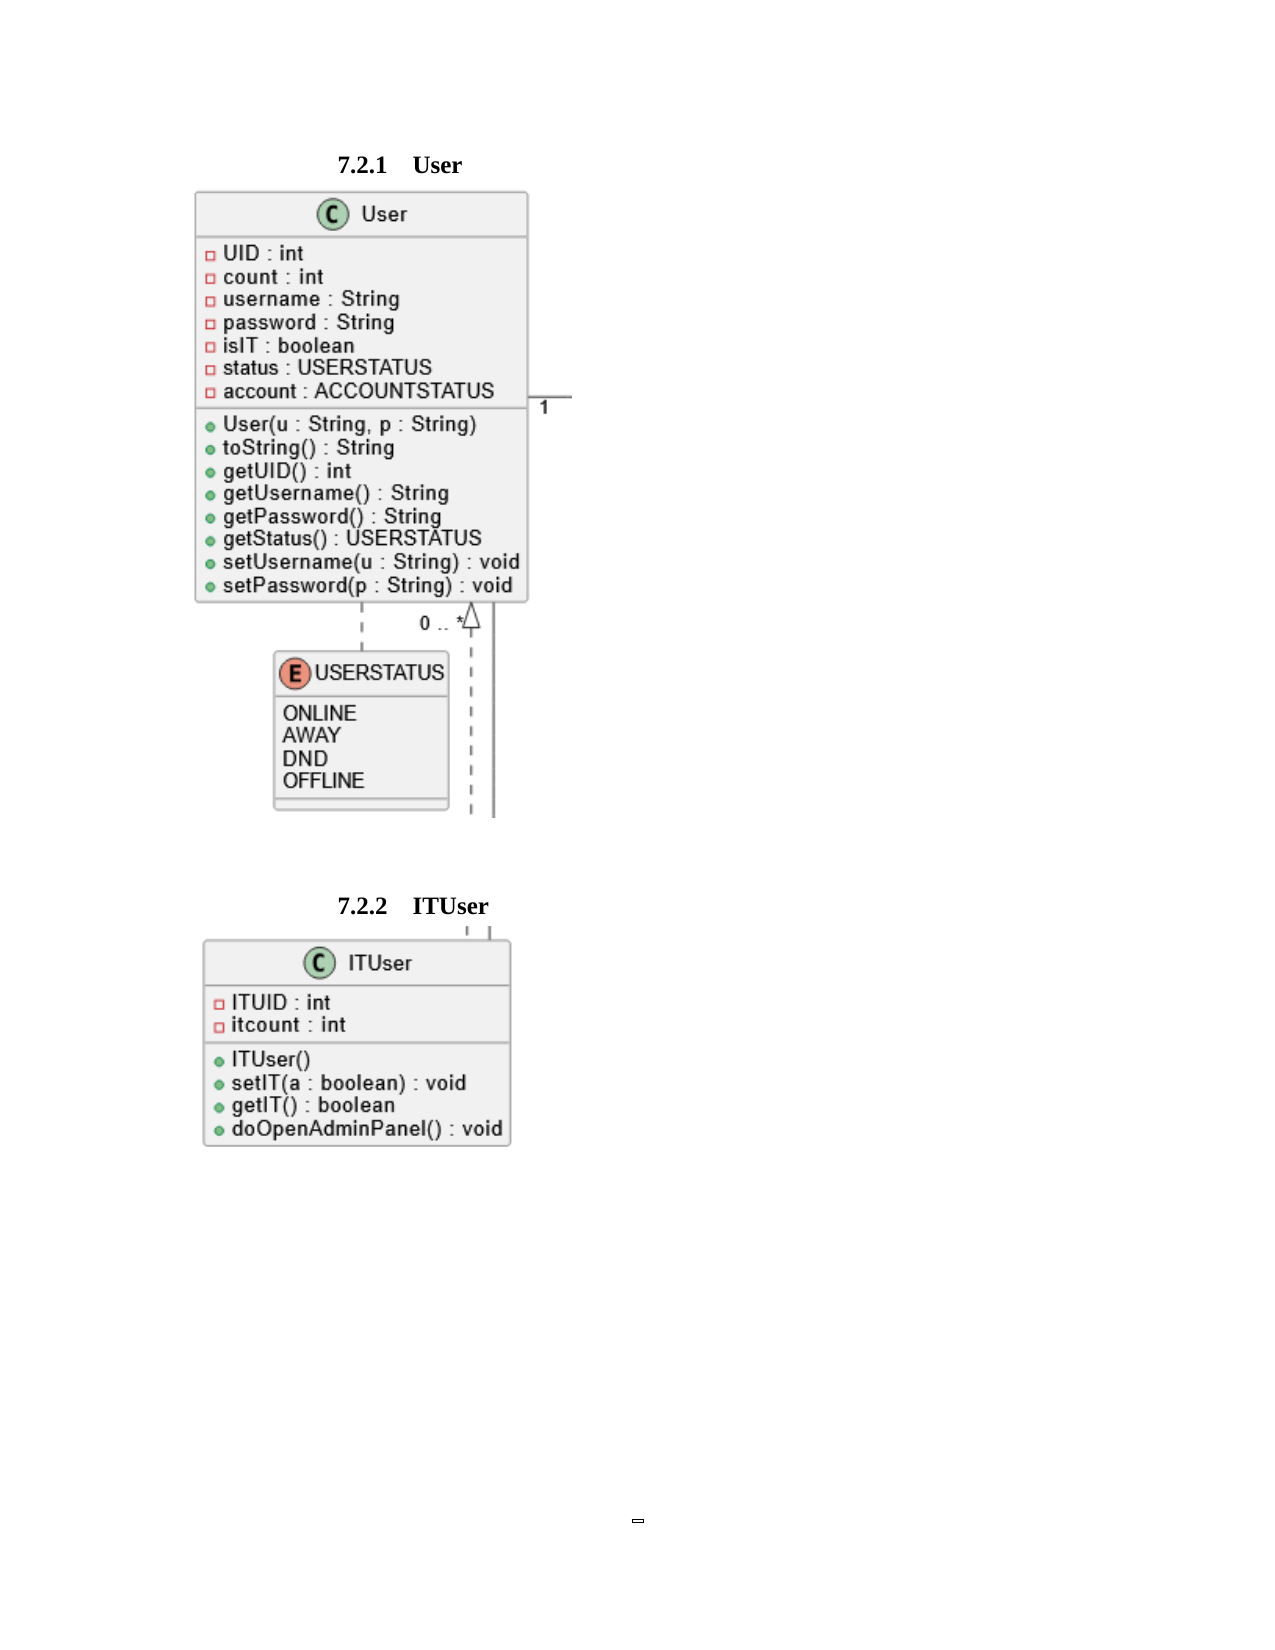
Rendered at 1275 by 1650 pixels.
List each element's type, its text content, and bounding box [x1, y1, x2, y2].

picture [187, 185, 572, 818]
subtitle ITUser [337, 891, 1087, 920]
subtitle 7.2.1 User [262, 150, 1087, 179]
picture [187, 926, 564, 1158]
